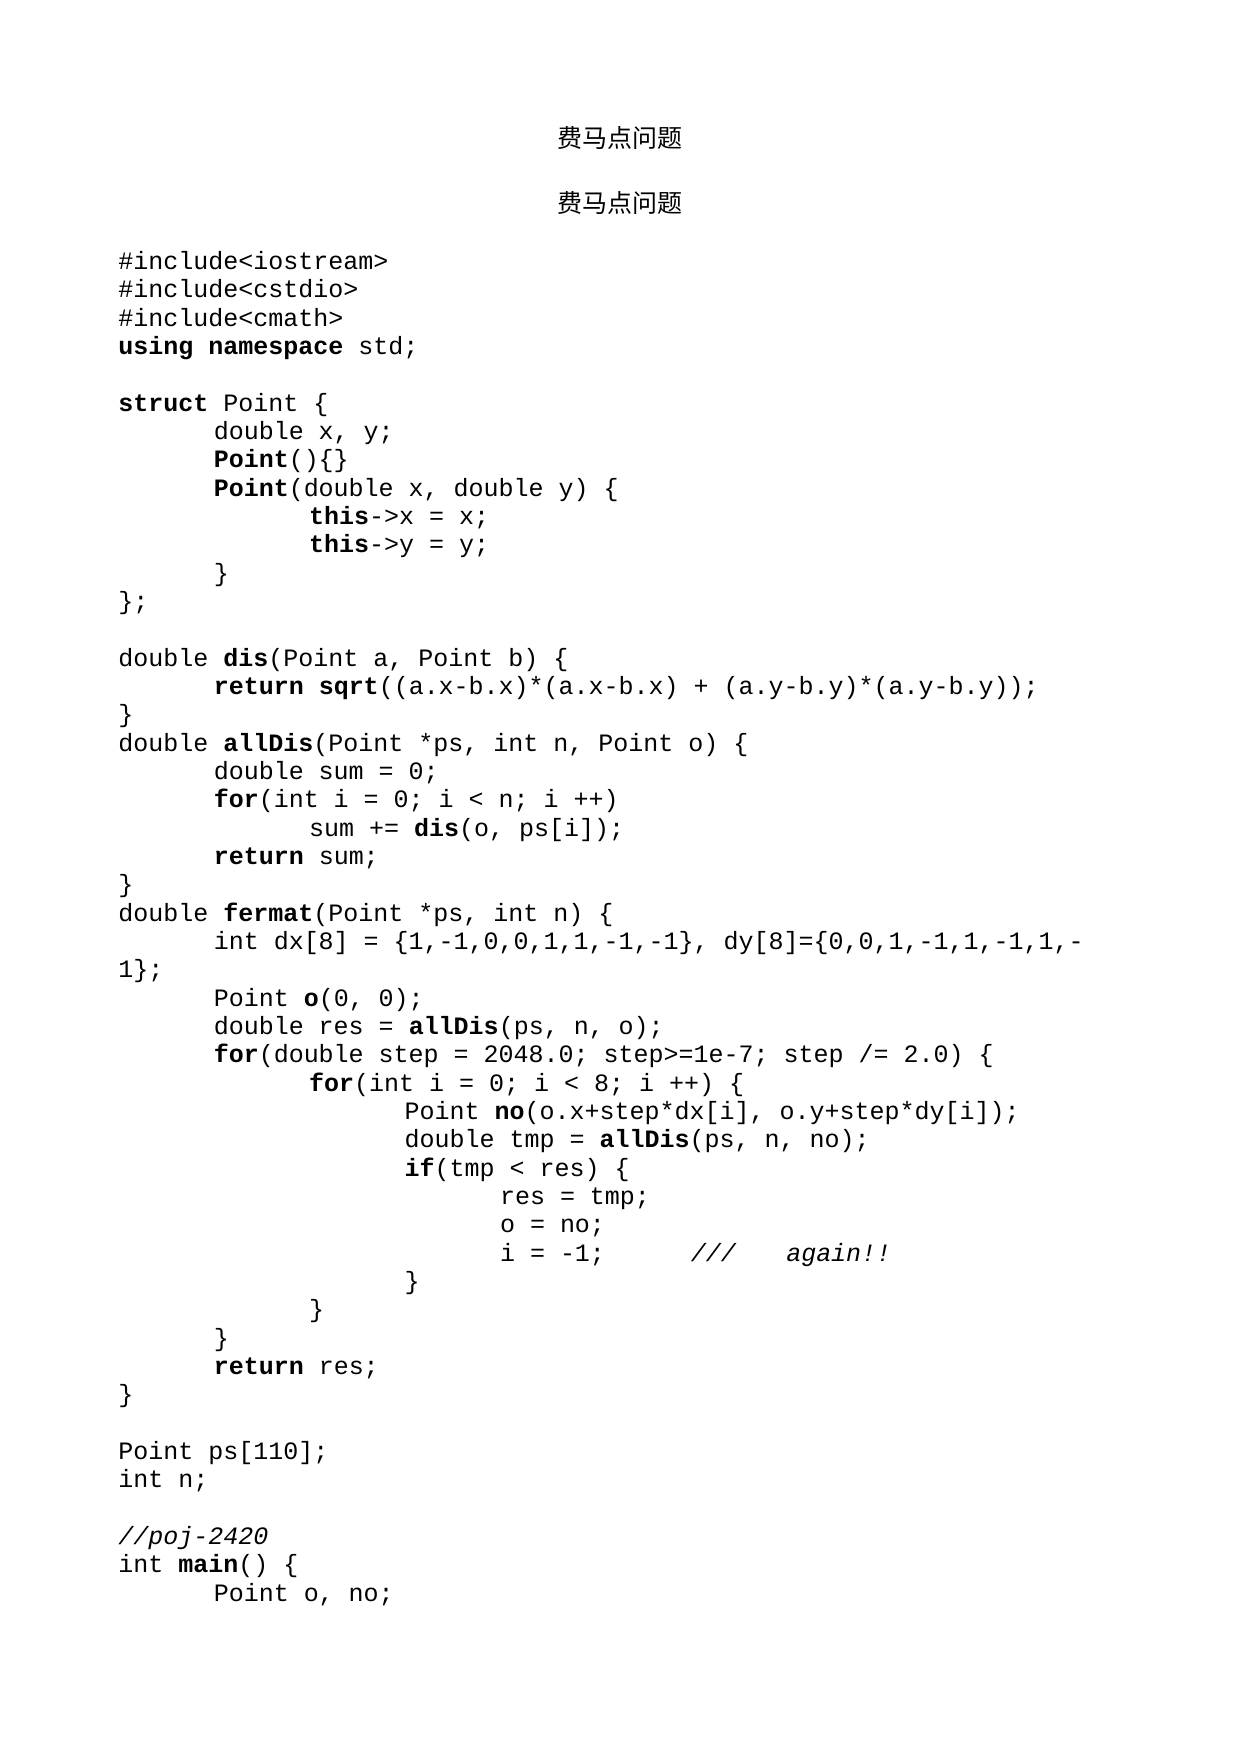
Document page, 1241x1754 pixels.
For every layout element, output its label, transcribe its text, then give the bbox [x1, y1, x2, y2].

text } [118, 1382, 1122, 1410]
text } [118, 702, 1122, 730]
text #include<cmath> [118, 305, 1122, 333]
text double allDis(Point *ps, int n, Point o) { [118, 730, 1122, 758]
text using namespace std; [118, 333, 1122, 362]
text int main() { [118, 1552, 1122, 1580]
text double x, y; [118, 418, 1122, 447]
text for(double step = 2048.0; step>=1e-7; step /= 2.0) { [118, 1042, 1122, 1070]
text double fermat(Point *ps, int n) { [118, 900, 1122, 928]
text return sum; [118, 843, 1122, 872]
text struct Point { [118, 390, 1122, 418]
text } [118, 872, 1122, 900]
text int n; [118, 1467, 1122, 1495]
text Point no(o.x+step*dx[i], o.y+step*dy[i]); [118, 1098, 1122, 1127]
text } [118, 1268, 1122, 1297]
text for(int i = 0; i < n; i ++) [118, 787, 1122, 815]
text } [118, 1325, 1122, 1353]
text double dis(Point a, Point b) { [118, 645, 1122, 673]
text #include<iostream> [118, 248, 1122, 277]
text for(int i = 0; i < 8; i ++) { [118, 1070, 1122, 1098]
text Point ps[110]; [118, 1438, 1122, 1467]
text #include<cstdio> [118, 277, 1122, 305]
text 费马点问题 [118, 184, 1122, 220]
text sum += dis(o, ps[i]); [118, 815, 1122, 843]
text return sqrt((a.x-b.x)*(a.x-b.x) + (a.y-b.y)*(a.y-b.y)); [118, 673, 1122, 702]
text }; [118, 588, 1122, 617]
text i = -1; /// again!! [118, 1240, 1122, 1268]
text this->x = x; [118, 503, 1122, 532]
text double res = allDis(ps, n, o); [118, 1013, 1122, 1042]
text Point(double x, double y) { [118, 475, 1122, 503]
text Point o(0, 0); [118, 985, 1122, 1013]
text res = tmp; [118, 1183, 1122, 1212]
text int dx[8] = {1,-1,0,0,1,1,-1,-1}, dy[8]={0,0,1,-1,1,-1,1,-1}; [118, 928, 1122, 985]
text } [118, 560, 1122, 588]
text o = no; [118, 1212, 1122, 1240]
text Point o, no; [118, 1580, 1122, 1608]
text double tmp = allDis(ps, n, no); [118, 1127, 1122, 1155]
text } [118, 1297, 1122, 1325]
text if(tmp < res) { [118, 1155, 1122, 1183]
text double sum = 0; [118, 758, 1122, 787]
text Point(){} [118, 447, 1122, 475]
text return res; [118, 1353, 1122, 1382]
text //poj-2420 [118, 1523, 1122, 1552]
text this->y = y; [118, 532, 1122, 560]
